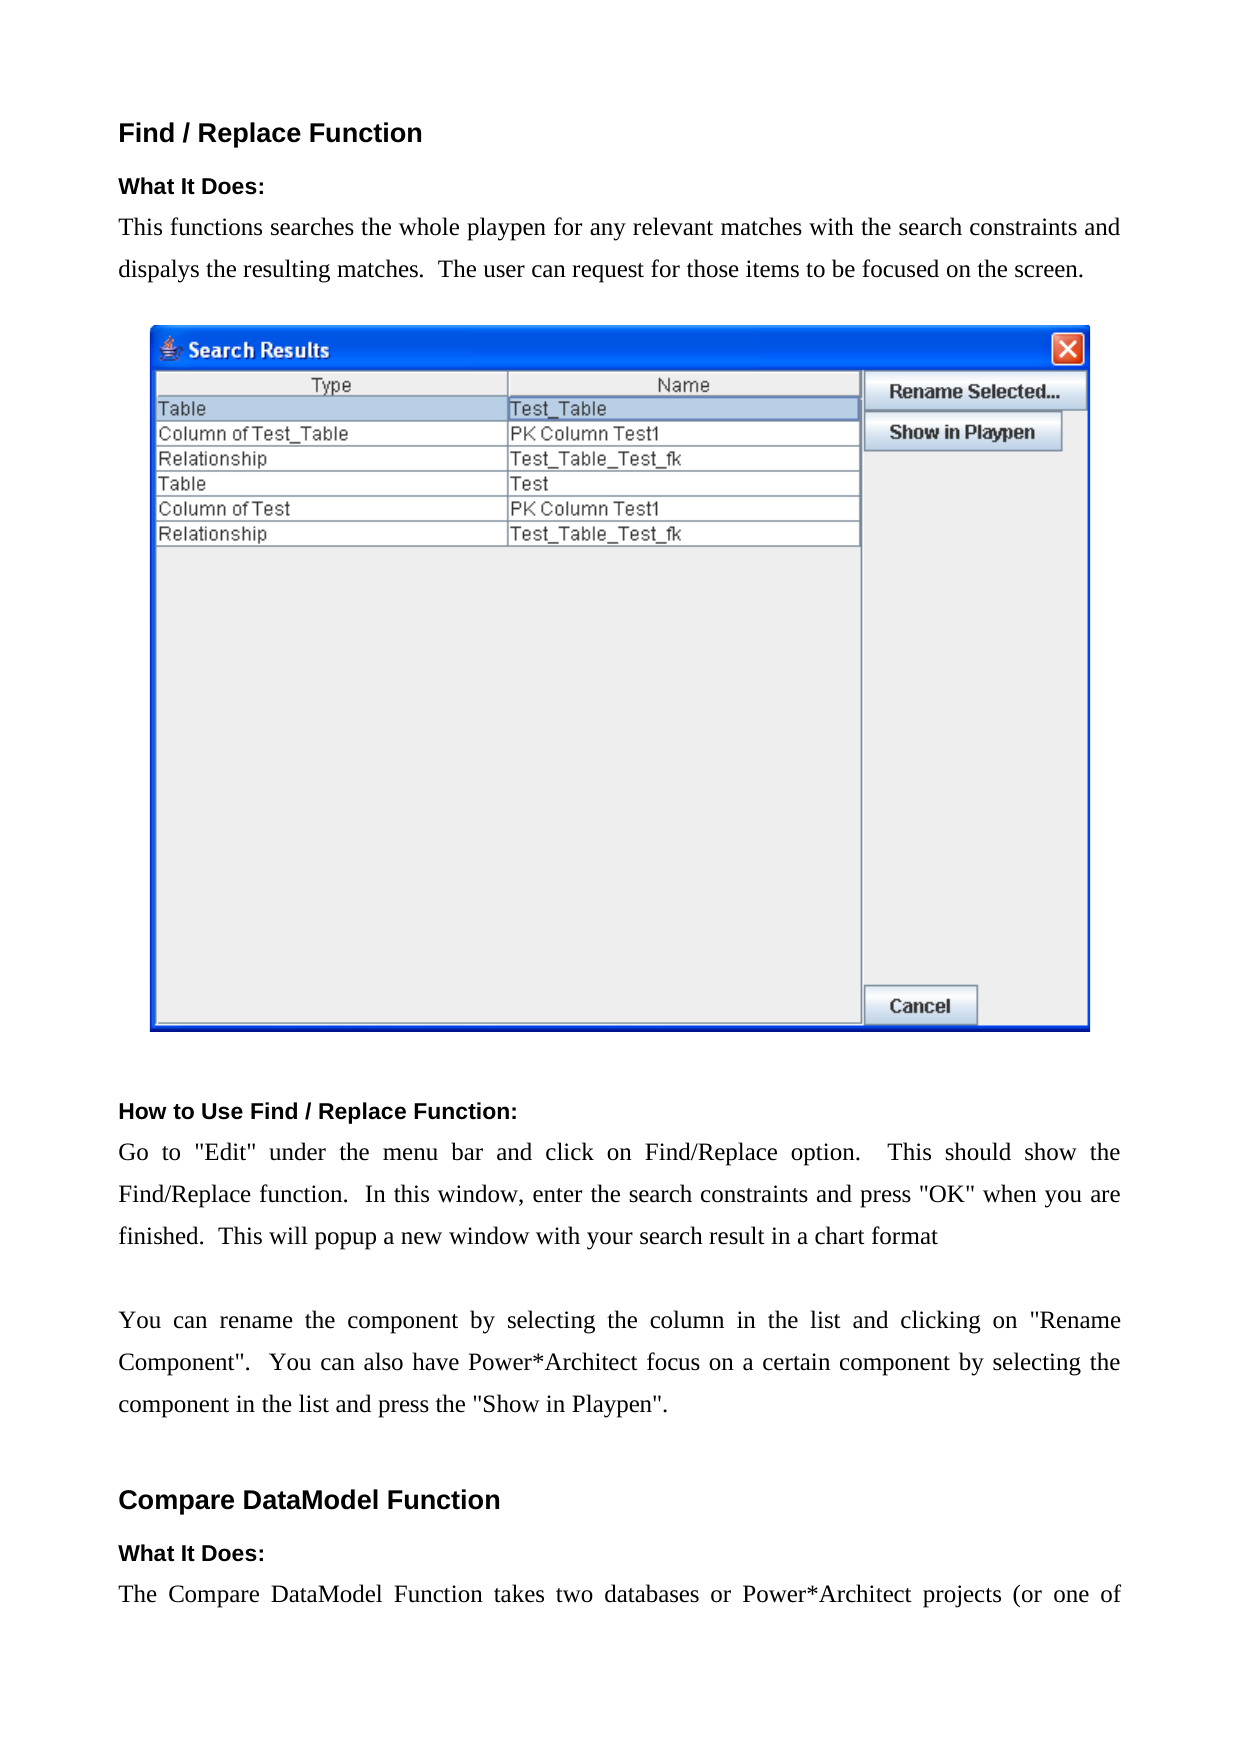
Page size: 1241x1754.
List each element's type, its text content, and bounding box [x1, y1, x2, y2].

text You can rename the component by selecting the column in the list and clicking on "Rename Component". You can also have Power*Architect focus on a certain component by selecting the component in the list and press the "Show in Playpen". [118, 1306, 1122, 1418]
text The Compare DataModel Function takes two databases or Power*Architect projects (or one of [118, 1580, 1122, 1608]
subtitle Find / Replace Function [118, 118, 1122, 148]
subtitle What It Does: [118, 1540, 1122, 1566]
subtitle Compare DataModel Function [118, 1485, 1122, 1515]
subtitle How to Use Find / Replace Function: [118, 1098, 1122, 1124]
text This functions searches the whole playpen for any relevant matches with the search constraints and dispalys the resulting matches. The user can request for those items to be focused on the screen. [118, 213, 1122, 283]
text Go to "Edit" under the menu bar and click on Find/Replace option. This should show the Find/Replace function. In this window, enter the search constraints and press "OK" when you are finished. This will popup a new window with your search result in a chart format [118, 1138, 1122, 1250]
picture [149, 325, 1091, 1032]
subtitle What It Does: [118, 173, 1122, 199]
